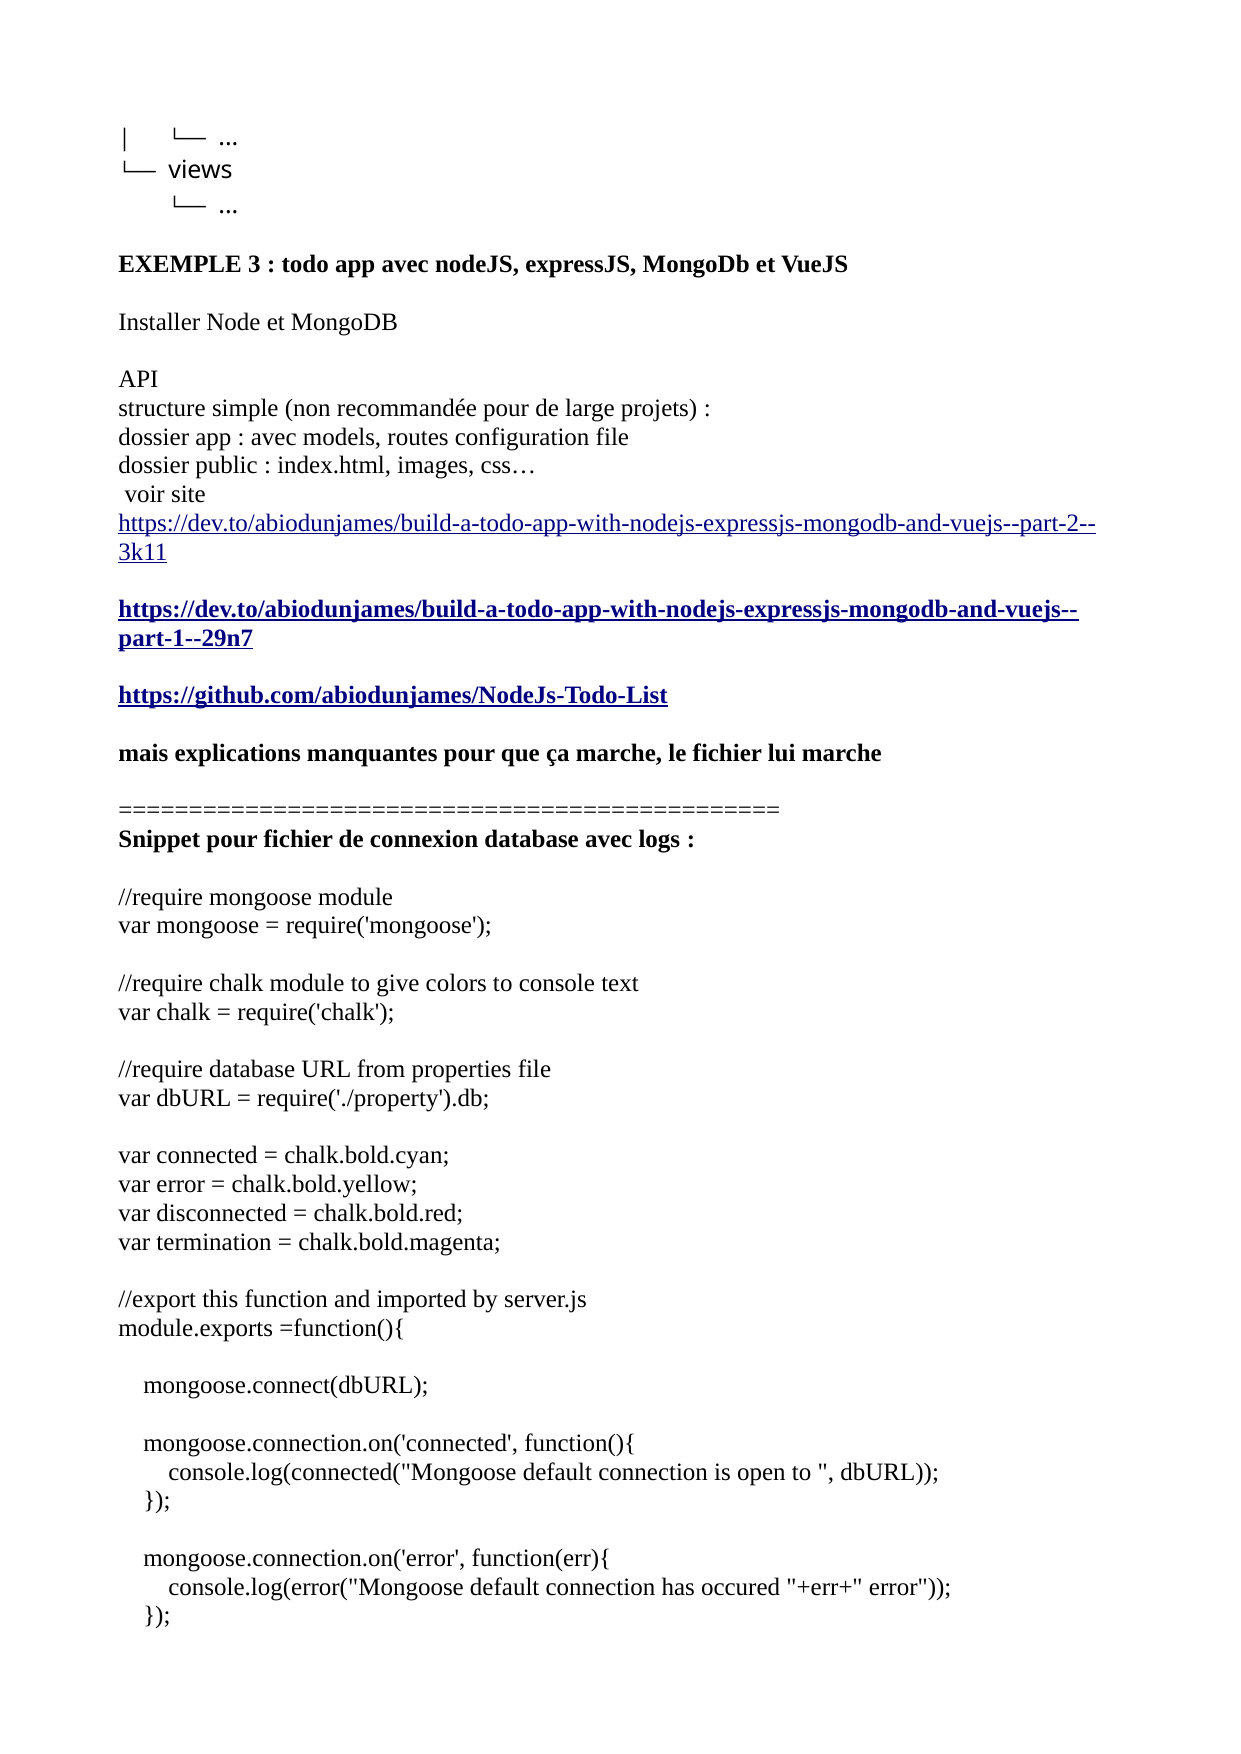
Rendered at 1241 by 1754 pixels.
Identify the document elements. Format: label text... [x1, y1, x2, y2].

text https://dev.to/abiodunjames/build-a-todo-app-with-nodejs-expressjs-mongodb-and-vuejs--part-2--3k11 [118, 508, 1122, 565]
text mais explications manquantes pour que ça marche, le fichier lui marche [118, 738, 1122, 767]
text var dbURL = require('./property').db; [118, 1083, 1122, 1112]
text //export this function and imported by server.js [118, 1284, 1122, 1313]
text └── views [118, 152, 1122, 186]
text │ └── ... [118, 118, 1122, 152]
text //require mongoose module [118, 882, 1122, 910]
text }); [118, 1600, 1122, 1629]
text └── ... [118, 186, 1122, 220]
text https://dev.to/abiodunjames/build-a-todo-app-with-nodejs-expressjs-mongodb-and-vuejs--part-1--29n7 [118, 594, 1122, 652]
text module.exports =function(){ [118, 1313, 1122, 1342]
text Installer Node et MongoDB [118, 307, 1122, 335]
text voir site [118, 479, 1122, 508]
text mongoose.connection.on('connected', function(){ [118, 1428, 1122, 1457]
text =============================================== [118, 795, 1122, 824]
text dossier app : avec models, routes configuration file [118, 422, 1122, 450]
text dossier public : index.html, images, css… [118, 450, 1122, 479]
text //require database URL from properties file [118, 1054, 1122, 1083]
text var chalk = require('chalk'); [118, 997, 1122, 1025]
text mongoose.connect(dbURL); [118, 1370, 1122, 1399]
text console.log(connected("Mongoose default connection is open to ", dbURL)); [118, 1457, 1122, 1485]
text structure simple (non recommandée pour de large projets) : [118, 393, 1122, 422]
text var connected = chalk.bold.cyan; [118, 1140, 1122, 1169]
text var error = chalk.bold.yellow; [118, 1169, 1122, 1198]
text //require chalk module to give colors to console text [118, 968, 1122, 997]
text var mongoose = require('mongoose'); [118, 910, 1122, 939]
text API [118, 364, 1122, 393]
text mongoose.connection.on('error', function(err){ [118, 1543, 1122, 1572]
text EXEMPLE 3 : todo app avec nodeJS, expressJS, MongoDb et VueJS [118, 249, 1122, 278]
text Snippet pour fichier de connexion database avec logs : [118, 824, 1122, 853]
text var disconnected = chalk.bold.red; [118, 1198, 1122, 1227]
text https://github.com/abiodunjames/NodeJs-Todo-List [118, 680, 1122, 709]
text var termination = chalk.bold.magenta; [118, 1227, 1122, 1255]
text console.log(error("Mongoose default connection has occured "+err+" error")); [118, 1572, 1122, 1600]
text }); [118, 1485, 1122, 1514]
